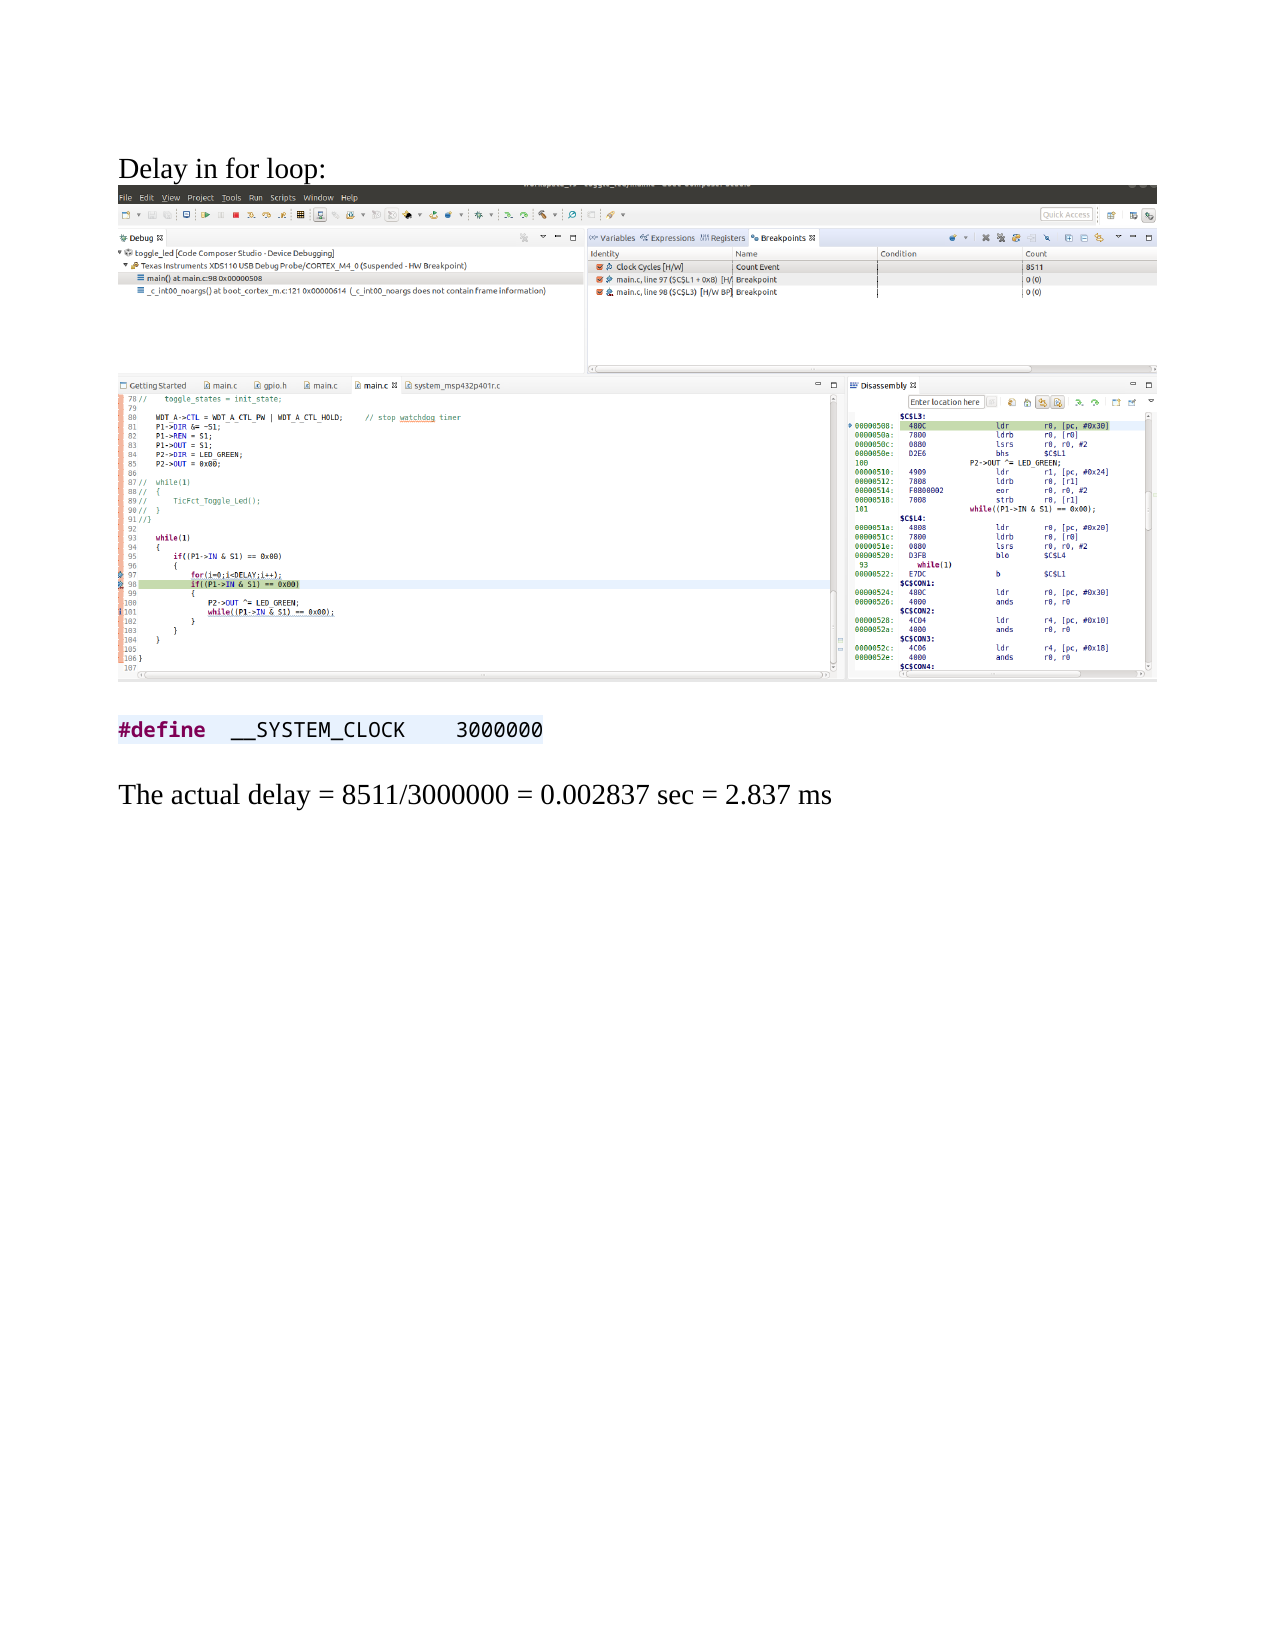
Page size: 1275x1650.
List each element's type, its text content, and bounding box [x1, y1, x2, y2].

text Delay in for loop: [118, 152, 1157, 185]
text #define __SYSTEM_CLOCK 3000000 [118, 715, 1157, 744]
picture [118, 185, 1157, 682]
text The actual delay = 8511/3000000 = 0.002837 sec = 2.837 ms [118, 777, 1157, 811]
